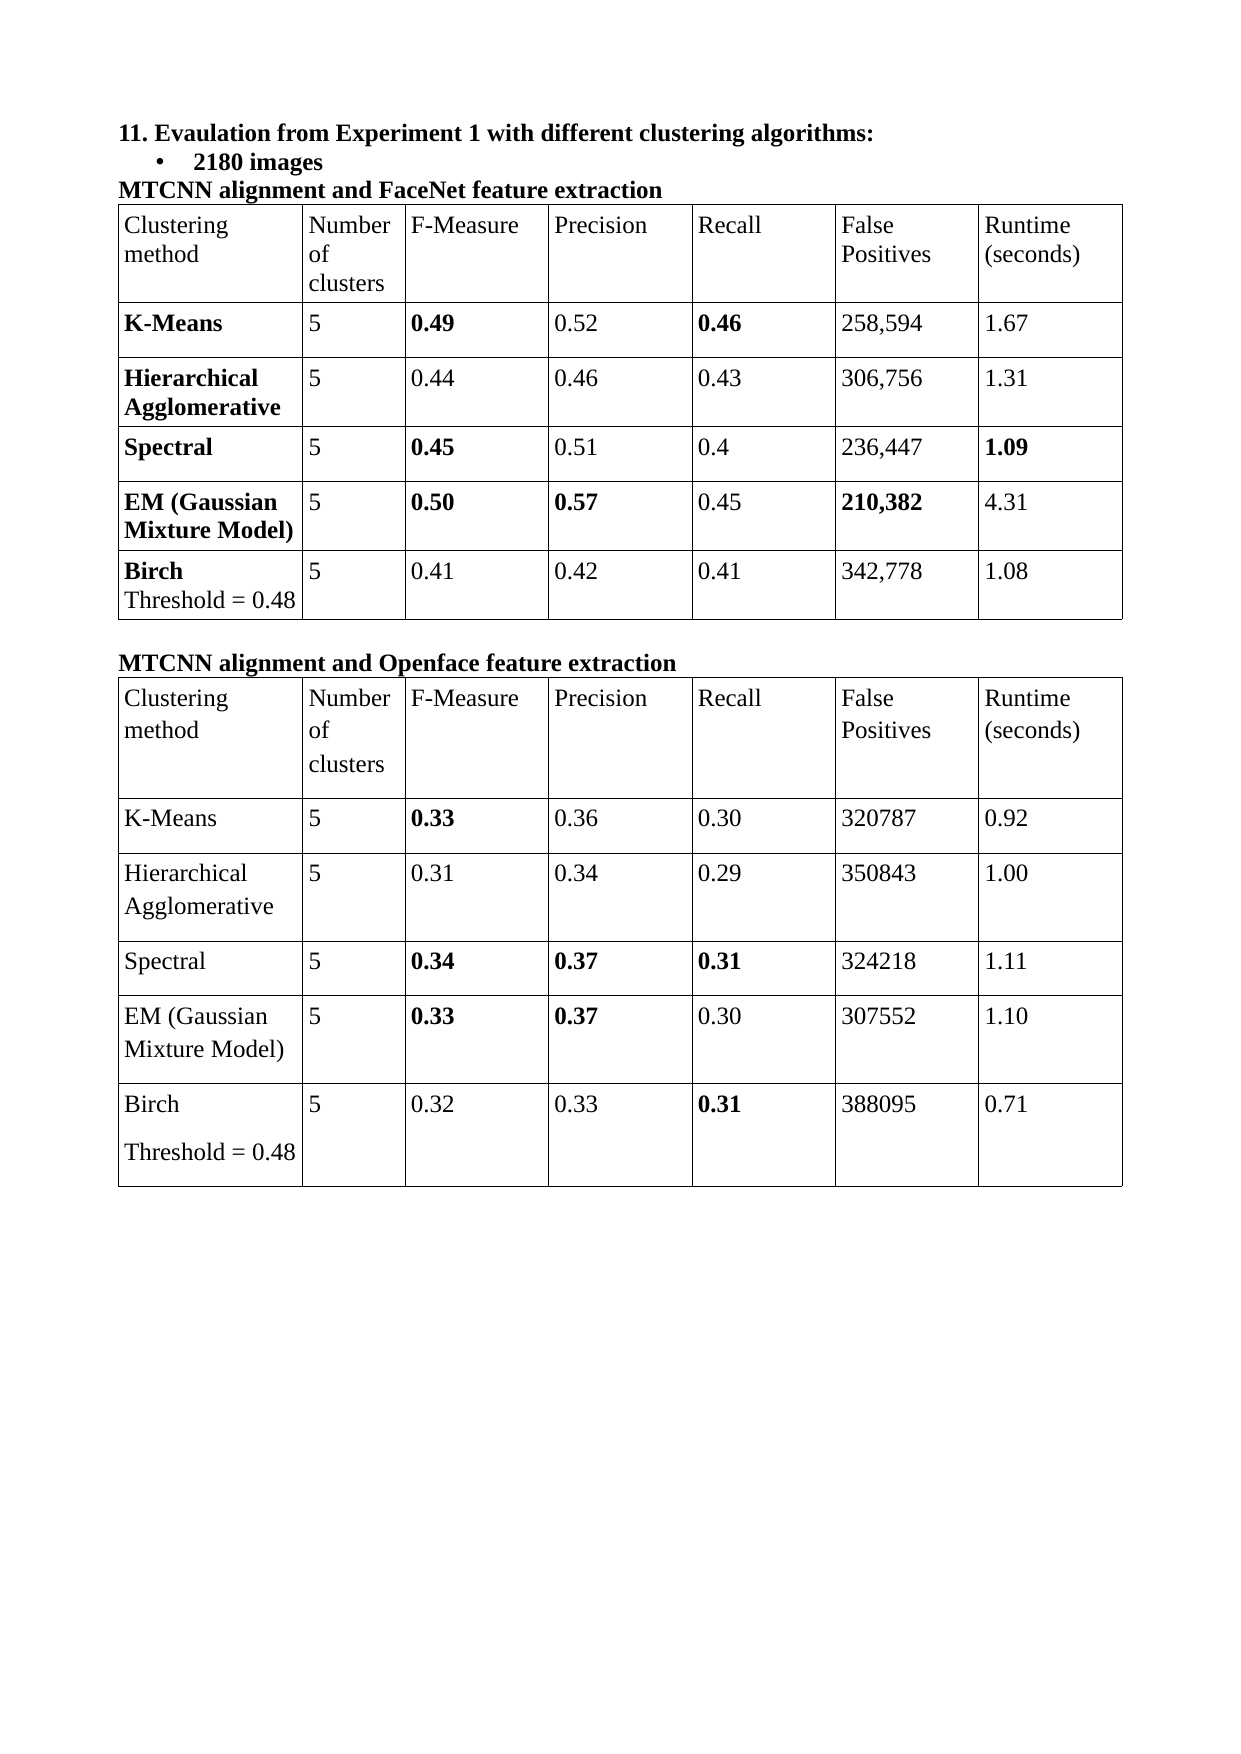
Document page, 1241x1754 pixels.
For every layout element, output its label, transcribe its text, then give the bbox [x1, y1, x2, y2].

text MTCNN alignment and Openface feature extraction [118, 648, 1122, 677]
table_cell 0.34 [549, 854, 692, 941]
table_cell 5 [303, 358, 405, 426]
table_cell 258,594 [836, 303, 978, 357]
table_header Precision [549, 678, 692, 798]
table_cell 4.31 [979, 482, 1122, 550]
text 11. Evaulation from Experiment 1 with different clustering algorithms: [118, 118, 1122, 147]
table_cell 0.50 [406, 482, 548, 550]
table_header Precision [549, 205, 692, 302]
table_cell Birch Threshold = 0.48 [119, 551, 302, 619]
table_cell Hierarchical Agglomerative [119, 358, 302, 426]
table_cell 1.67 [979, 303, 1122, 357]
table_header Number of clusters [303, 205, 405, 302]
table_header F-Measure [406, 205, 548, 302]
table_cell 0.31 [406, 854, 548, 941]
table_header False Positives [836, 205, 978, 302]
table_cell 1.00 [979, 854, 1122, 941]
table_cell 1.09 [979, 427, 1122, 481]
table_cell 1.11 [979, 942, 1122, 995]
table_header Recall [693, 205, 835, 302]
table_cell 0.41 [406, 551, 548, 619]
table_cell 0.34 [406, 942, 548, 995]
table_header Clustering method [119, 205, 302, 302]
table_cell 1.08 [979, 551, 1122, 619]
table_cell K-Means [119, 799, 302, 853]
table_cell 5 [303, 427, 405, 481]
table_cell Spectral [119, 427, 302, 481]
table_header False Positives [836, 678, 978, 798]
table_header Recall [693, 678, 835, 798]
list 2180 images [156, 147, 1122, 176]
table_cell 342,778 [836, 551, 978, 619]
table_cell 1.31 [979, 358, 1122, 426]
table_cell 0.46 [693, 303, 835, 357]
table_cell EM (Gaussian Mixture Model) [119, 482, 302, 550]
table_cell 0.30 [693, 996, 835, 1083]
table_cell 0.33 [549, 1084, 692, 1186]
table_cell 320787 [836, 799, 978, 853]
table_cell 0.37 [549, 942, 692, 995]
table_header Runtime (seconds) [979, 205, 1122, 302]
table_cell 350843 [836, 854, 978, 941]
table_cell 210,382 [836, 482, 978, 550]
table_cell 0.46 [549, 358, 692, 426]
table_cell 5 [303, 482, 405, 550]
table_cell 0.45 [406, 427, 548, 481]
table_cell 0.37 [549, 996, 692, 1083]
table_cell 5 [303, 799, 405, 853]
table_cell 5 [303, 996, 405, 1083]
table_cell 0.57 [549, 482, 692, 550]
table_cell 5 [303, 942, 405, 995]
table_cell 0.30 [693, 799, 835, 853]
table_cell 5 [303, 551, 405, 619]
table_cell K-Means [119, 303, 302, 357]
table_cell 0.33 [406, 996, 548, 1083]
table_cell 0.31 [693, 942, 835, 995]
table_cell 306,756 [836, 358, 978, 426]
table_cell 1.10 [979, 996, 1122, 1083]
table_cell 0.32 [406, 1084, 548, 1186]
table_cell 324218 [836, 942, 978, 995]
table_cell 0.44 [406, 358, 548, 426]
table_cell 0.42 [549, 551, 692, 619]
table_header Number of clusters [303, 678, 405, 798]
table_cell 0.4 [693, 427, 835, 481]
table_header Clustering method [119, 678, 302, 798]
table_cell 5 [303, 854, 405, 941]
table_cell 0.36 [549, 799, 692, 853]
table_cell 388095 [836, 1084, 978, 1186]
table_cell 236,447 [836, 427, 978, 481]
table_cell 0.43 [693, 358, 835, 426]
table_cell 0.52 [549, 303, 692, 357]
table_cell 5 [303, 303, 405, 357]
table_cell 0.49 [406, 303, 548, 357]
table_cell 307552 [836, 996, 978, 1083]
table_cell 0.51 [549, 427, 692, 481]
table_cell 0.92 [979, 799, 1122, 853]
table_header Runtime (seconds) [979, 678, 1122, 798]
table_cell Hierarchical Agglomerative [119, 854, 302, 941]
table_cell 5 [303, 1084, 405, 1186]
table_cell 0.45 [693, 482, 835, 550]
table_cell Spectral [119, 942, 302, 995]
table_cell 0.41 [693, 551, 835, 619]
table_header F-Measure [406, 678, 548, 798]
table_cell EM (Gaussian Mixture Model) [119, 996, 302, 1083]
table_cell Birch Threshold = 0.48 [119, 1084, 302, 1186]
table_cell 0.31 [693, 1084, 835, 1186]
table_cell 0.33 [406, 799, 548, 853]
table_cell 0.71 [979, 1084, 1122, 1186]
table_cell 0.29 [693, 854, 835, 941]
text MTCNN alignment and FaceNet feature extraction [118, 176, 1122, 204]
